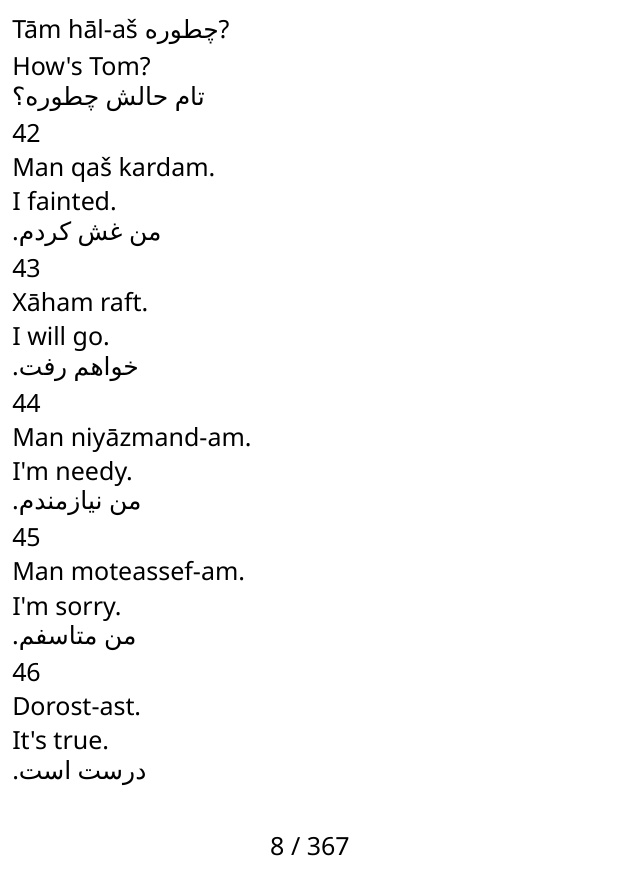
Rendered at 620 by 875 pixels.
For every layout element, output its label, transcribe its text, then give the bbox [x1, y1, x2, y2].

text 45 [12, 520, 607, 554]
text I'm sorry. [12, 588, 607, 622]
text تام حالش چطوره؟ [12, 83, 607, 116]
text Man qaš kardam. [12, 150, 607, 184]
text 42 [12, 116, 607, 150]
text It's true. [12, 723, 607, 757]
text من متاسفم. [12, 622, 607, 655]
text من غش کردم. [12, 218, 607, 250]
text 46 [12, 655, 607, 689]
text I fainted. [12, 184, 607, 218]
text 43 [12, 250, 607, 284]
text Man moteassef-am. [12, 554, 607, 588]
text درست است. [12, 757, 607, 789]
text Dorost-ast. [12, 689, 607, 723]
text 44 [12, 385, 607, 419]
text How's Tom? [12, 49, 607, 83]
text من نیازمندم. [12, 487, 607, 520]
text Tām hāl-aš چطوره? [12, 12, 607, 49]
text Man niyāzmand-am. [12, 419, 607, 453]
text I'm needy. [12, 453, 607, 487]
text I will go. [12, 318, 607, 353]
text خواهم رفت. [12, 353, 607, 385]
text Xāham raft. [12, 284, 607, 318]
